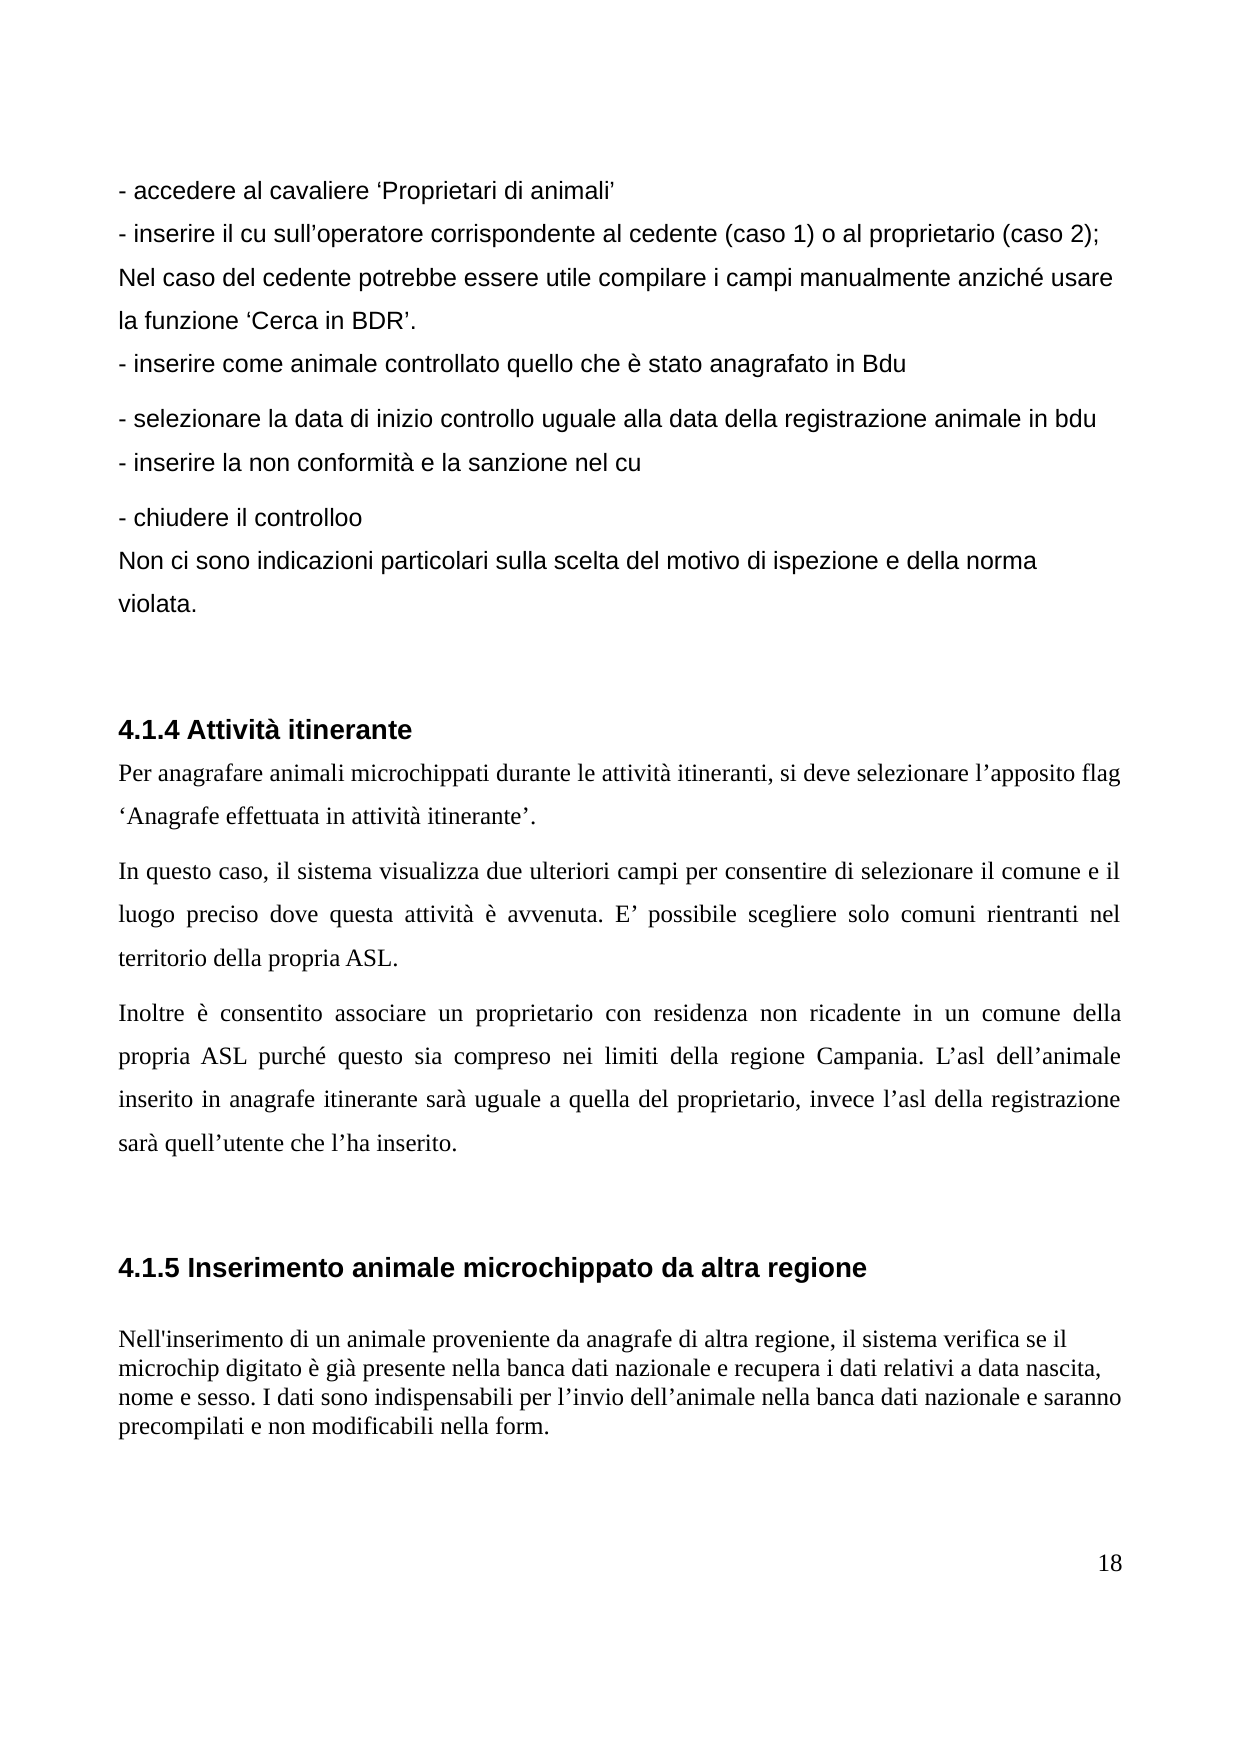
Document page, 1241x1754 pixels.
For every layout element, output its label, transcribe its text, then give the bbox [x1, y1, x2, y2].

text - selezionare la data di inizio controllo uguale alla data della registrazione animale in bdu - inserire la non conformità e la sanzione nel cu [118, 404, 1122, 476]
text Inoltre è consentito associare un proprietario con residenza non ricadente in un comune della propria ASL purché questo sia compreso nei limiti della regione Campania. L’asl dell’animale inserito in anagrafe itinerante sarà uguale a quella del proprietario, invece l’asl della registrazione sarà quell’utente che l’ha inserito. [118, 998, 1122, 1156]
text Nell'inserimento di un animale proveniente da anagrafe di altra regione, il sistema verifica se il microchip digitato è già presente nella banca dati nazionale e recupera i dati relativi a data nascita, nome e sesso. I dati sono indispensabili per l’invio dell’animale nella banca dati nazionale e saranno precompilati e non modificabili nella form. [118, 1324, 1122, 1439]
text In questo caso, il sistema visualizza due ulteriori campi per consentire di selezionare il comune e il luogo preciso dove questa attività è avvenuta. E’ possibile scegliere solo comuni rientranti nel territorio della propria ASL. [118, 856, 1122, 971]
subtitle 4.1.5 Inserimento animale microchippato da altra regione [118, 1251, 1122, 1283]
text - accedere al cavaliere ‘Proprietari di animali’ - inserire il cu sull’operatore corrispondente al cedente (caso 1) o al proprietario (caso 2); Nel caso del cedente potrebbe essere utile compilare i campi manualmente anziché usare la funzione ‘Cerca in BDR’. - inserire come animale controllato quello che è stato anagrafato in Bdu [118, 176, 1122, 378]
subtitle 4.1.4 Attività itinerante [118, 713, 1122, 745]
text - chiudere il controlloo Non ci sono indicazioni particolari sulla scelta del motivo di ispezione e della norma violata. [118, 503, 1122, 618]
text Per anagrafare animali microchippati durante le attività itineranti, si deve selezionare l’apposito flag ‘Anagrafe effettuata in attività itinerante’. [118, 758, 1122, 829]
